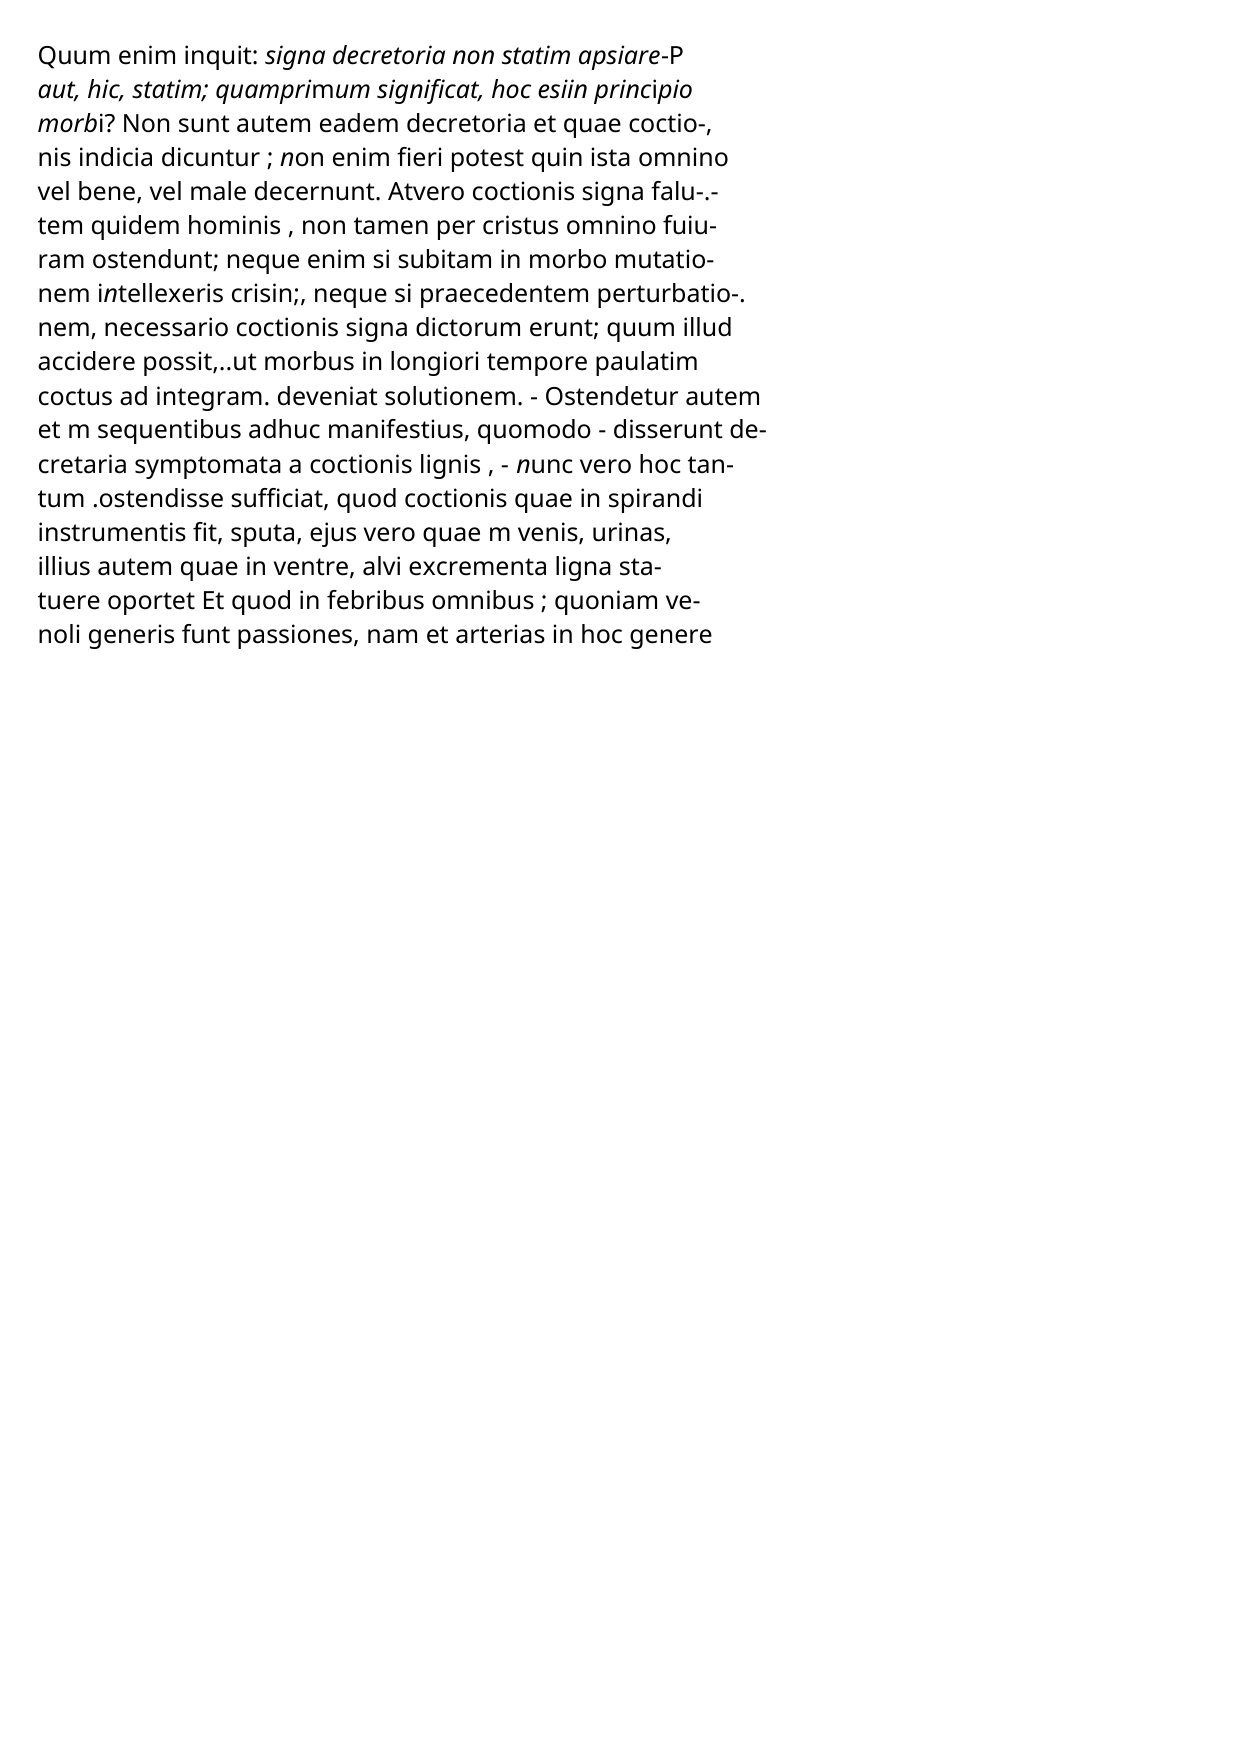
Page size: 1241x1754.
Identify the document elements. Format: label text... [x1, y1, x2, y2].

text Quum enim inquit: signa decretoria non statim apsiare-P aut, hic, statim; quamprimum significat, hoc esiin principio morbi? Non sunt autem eadem decretoria et quae coctio-, nis indicia dicuntur ; non enim fieri potest quin ista omnino vel bene, vel male decernunt. Atvero coctionis signa falu-.- tem quidem hominis , non tamen per cristus omnino fuiu- ram ostendunt; neque enim si subitam in morbo mutatio- nem intellexeris crisin;, neque si praecedentem perturbatio-. nem, necessario coctionis signa dictorum erunt; quum illud accidere possit,..ut morbus in longiori tempore paulatim coctus ad integram. deveniat solutionem. - Ostendetur autem et m sequentibus adhuc manifestius, quomodo - disserunt de- cretaria symptomata a coctionis lignis , - nunc vero hoc tan- tum .ostendisse sufficiat, quod coctionis quae in spirandi instrumentis fit, sputa, ejus vero quae m venis, urinas, illius autem quae in ventre, alvi excrementa ligna sta- tuere oportet Et quod in febribus omnibus ; quoniam ve- noli generis funt passiones, nam et arterias in hoc genere [37, 37, 1203, 651]
